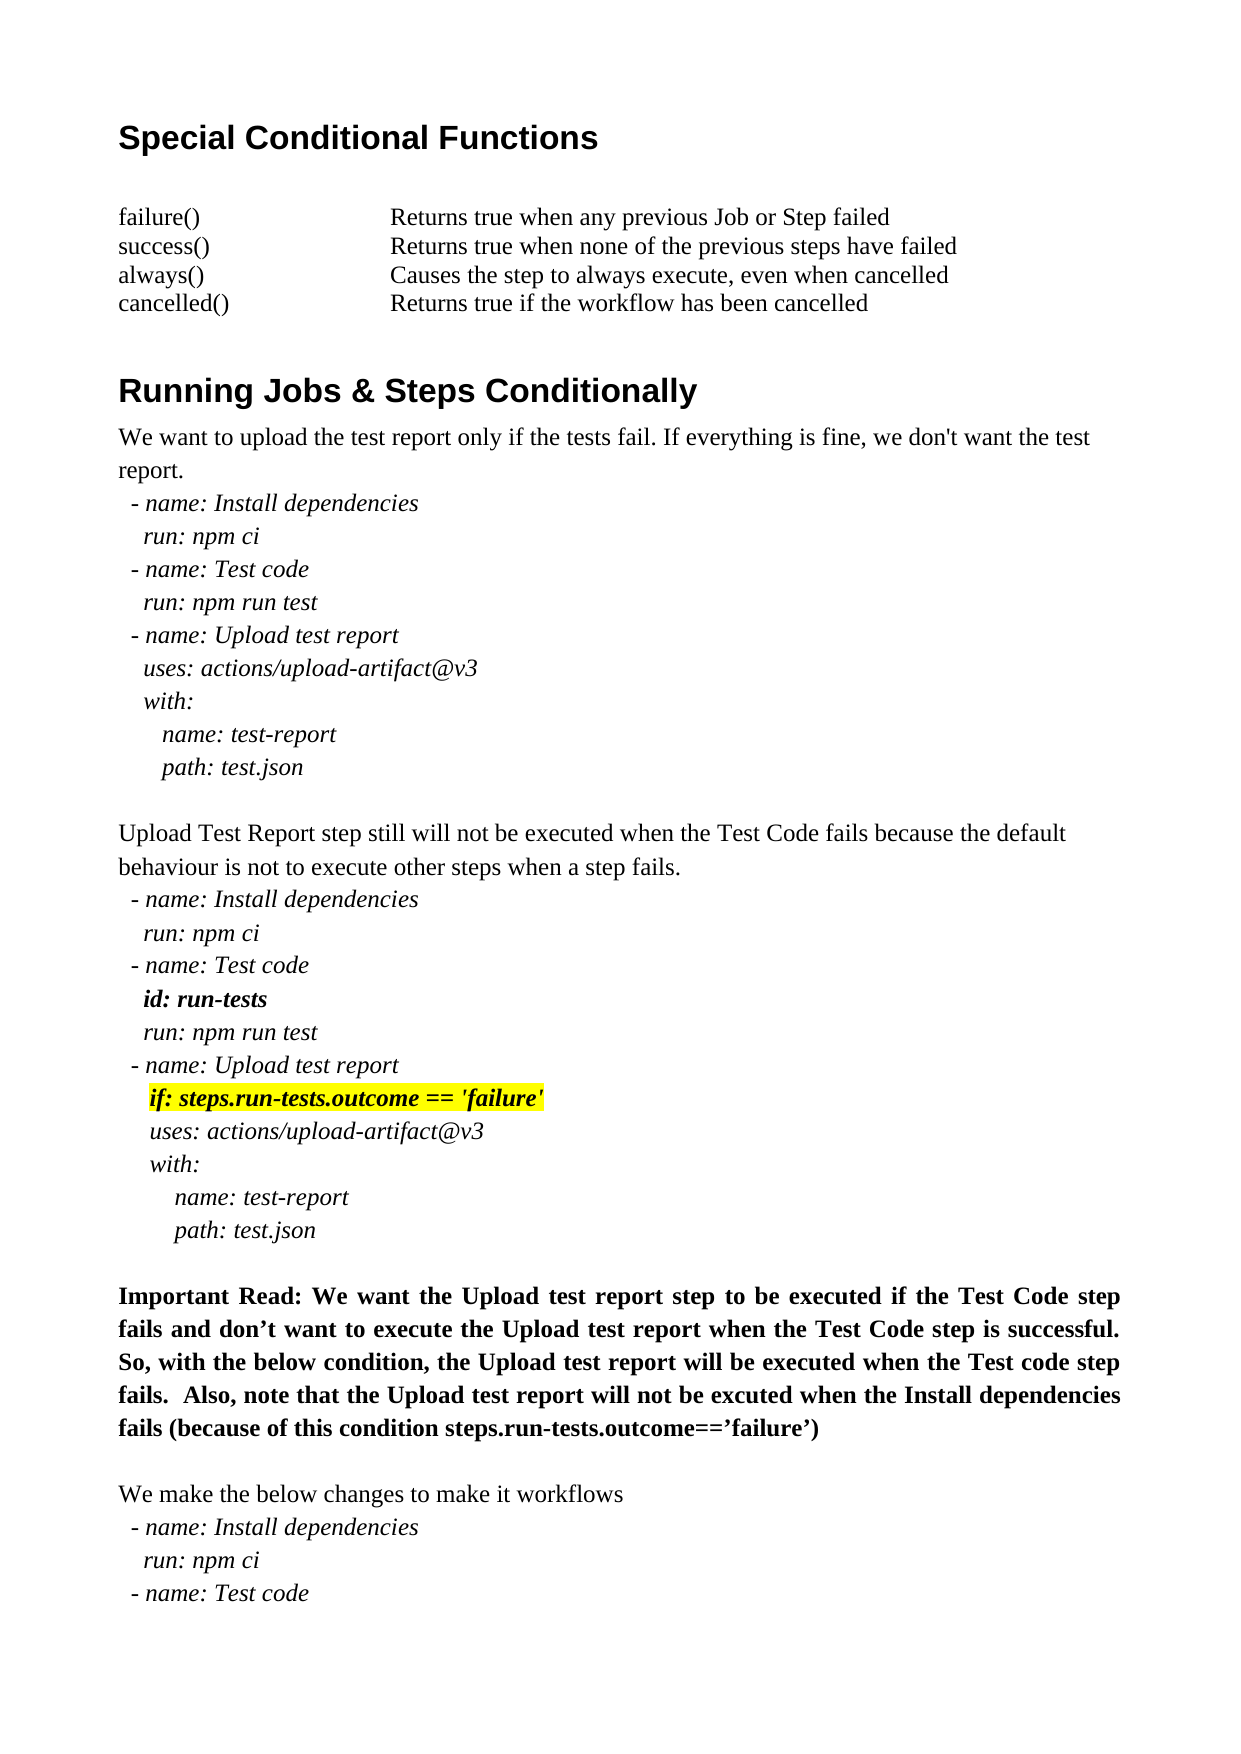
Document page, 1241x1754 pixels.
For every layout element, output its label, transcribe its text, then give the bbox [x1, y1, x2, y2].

text Important Read: We want the Upload test report step to be executed if the Test Code step fails and don’t want to execute the Upload test report when the Test Code step is successful. So, with the below condition, the Upload test report will be executed when the Test code step fails. Also, note that the Upload test report will not be excuted when the Install dependencies fails (because of this condition steps.run-tests.outcome==’failure’) [118, 1281, 1122, 1442]
text - name: Test code [118, 951, 1122, 979]
text We want to upload the test report only if the tests fail. If everything is fine, we don't want the test report. [118, 422, 1122, 484]
table_header failure() [118, 202, 390, 231]
text with: [118, 1149, 1122, 1177]
table_cell Causes the step to always execute, even when cancelled [390, 260, 1123, 288]
text - name: Install dependencies [118, 488, 1122, 517]
text run: npm ci [118, 1545, 1122, 1574]
text We make the below changes to make it workflows [118, 1479, 1122, 1508]
text Upload Test Report step still will not be executed when the Test Code fails because the default behaviour is not to execute other steps when a step fails. [118, 818, 1122, 880]
text - name: Test code [118, 554, 1122, 583]
text name: test-report [118, 719, 1122, 748]
text run: npm run test [118, 1017, 1122, 1045]
table_cell Returns true if the workflow has been cancelled [390, 289, 1123, 317]
table_cell Returns true when none of the previous steps have failed [390, 231, 1123, 260]
text - name: Test code [118, 1578, 1122, 1607]
table_cell always() [118, 260, 390, 288]
text with: [118, 686, 1122, 715]
subtitle Special Conditional Functions [118, 118, 1122, 157]
text run: npm run test [118, 587, 1122, 616]
table_header Returns true when any previous Job or Step failed [390, 202, 1123, 231]
text - name: Install dependencies [118, 1512, 1122, 1541]
text run: npm ci [118, 918, 1122, 946]
text if: steps.run-tests.outcome == 'failure' [118, 1083, 1122, 1111]
text id: run-tests [118, 984, 1122, 1012]
text path: test.json [118, 752, 1122, 781]
text - name: Upload test report [118, 1050, 1122, 1078]
table_cell success() [118, 231, 390, 260]
text uses: actions/upload-artifact@v3 [118, 653, 1122, 682]
text - name: Install dependencies [118, 884, 1122, 913]
text - name: Upload test report [118, 620, 1122, 649]
text path: test.json [118, 1215, 1122, 1243]
text run: npm ci [118, 521, 1122, 550]
text uses: actions/upload-artifact@v3 [118, 1116, 1122, 1144]
subtitle Running Jobs & Steps Conditionally [118, 371, 1122, 410]
text name: test-report [118, 1182, 1122, 1211]
table_cell cancelled() [118, 289, 390, 317]
